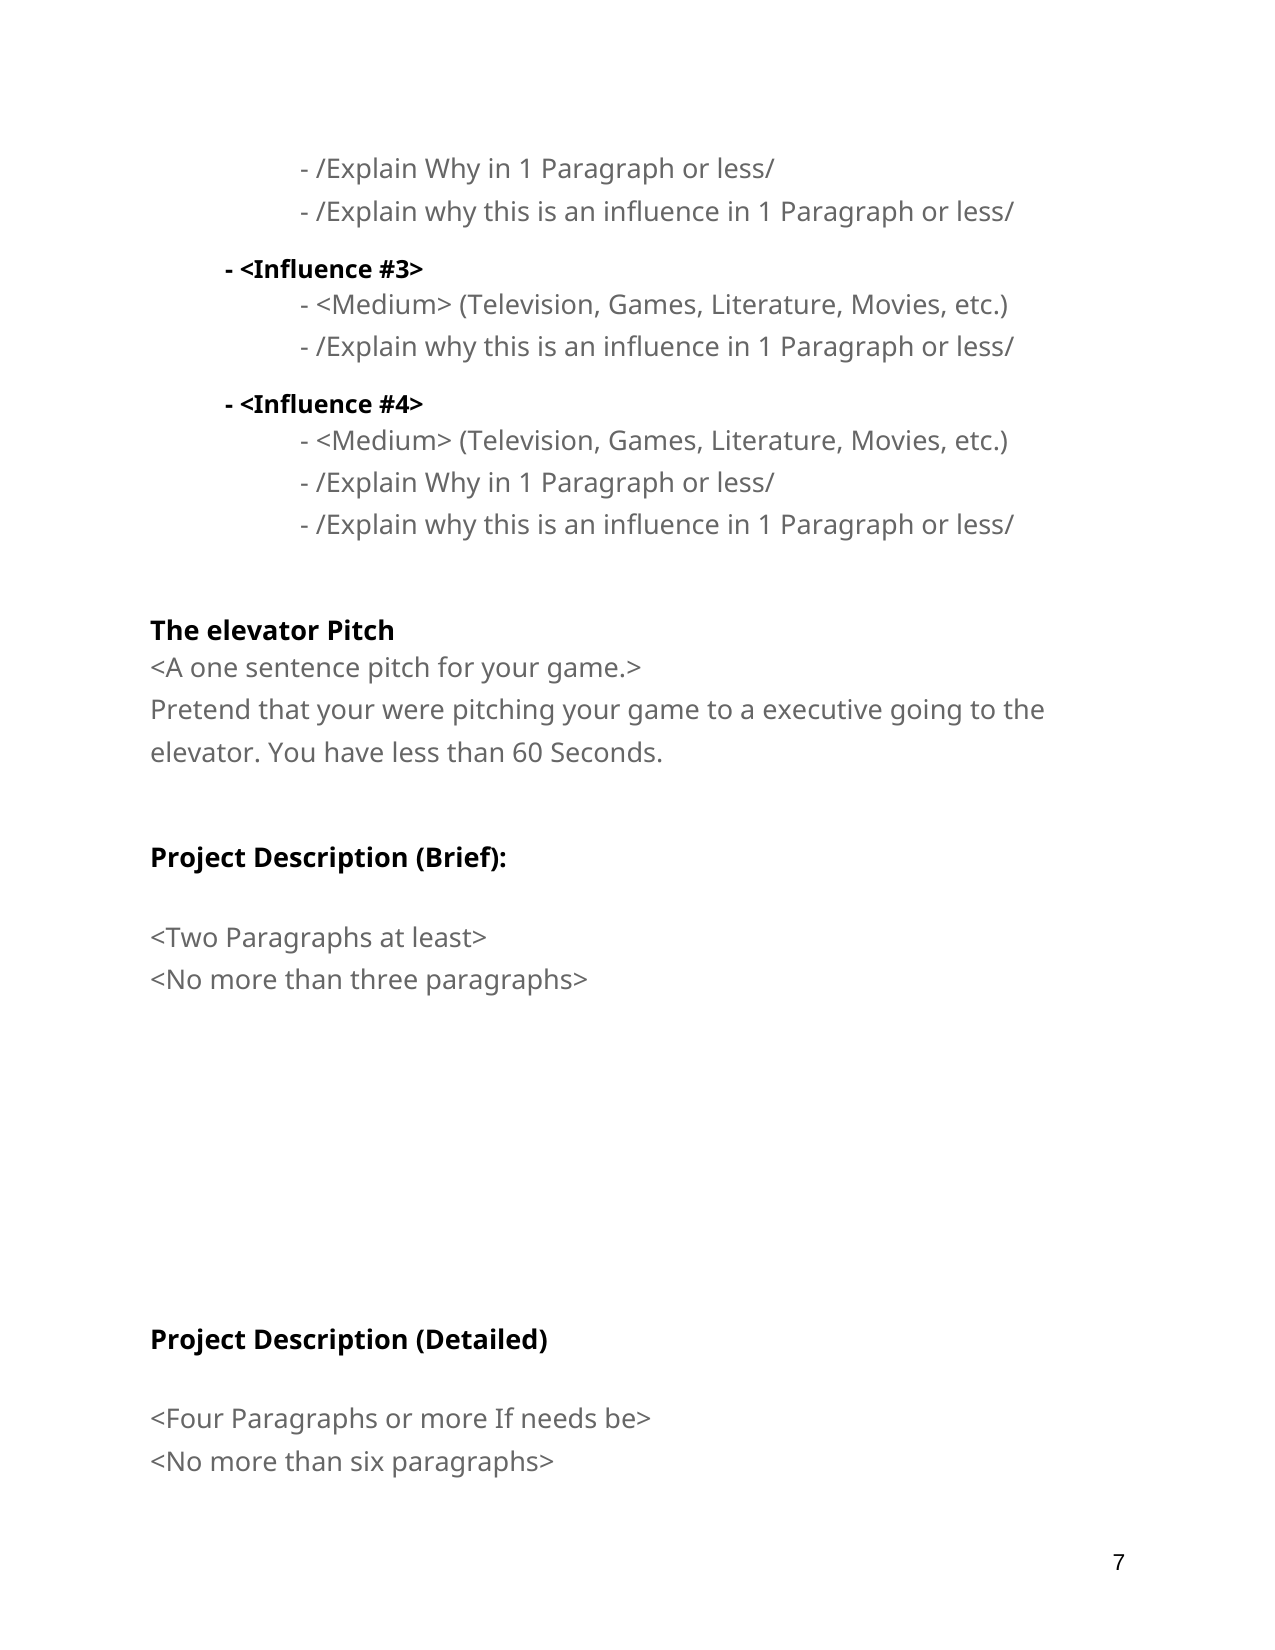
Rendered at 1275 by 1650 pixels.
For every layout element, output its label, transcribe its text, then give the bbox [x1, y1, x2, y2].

text <A one sentence pitch for your game.> [150, 648, 1125, 685]
text - /Explain why this is an influence in 1 Paragraph or less/ [225, 192, 1125, 229]
text - /Explain why this is an influence in 1 Paragraph or less/ [225, 506, 1125, 543]
text <No more than three paragraphs> [150, 960, 1125, 997]
subtitle - <Influence #4> [150, 387, 1125, 421]
text Pretend that your were pitching your game to a executive going to the elevator. You have less than 60 Seconds. [150, 691, 1125, 770]
text - <Medium> (Television, Games, Literature, Movies, etc.) [150, 286, 1125, 322]
text <Two Paragraphs at least> [150, 918, 1125, 955]
subtitle Project Description (Brief): [150, 839, 1125, 876]
text - <Medium> (Television, Games, Literature, Movies, etc.) [150, 421, 1125, 458]
subtitle The elevator Pitch [150, 611, 1125, 648]
text - /Explain Why in 1 Paragraph or less/ [150, 463, 1125, 500]
text - /Explain why this is an influence in 1 Paragraph or less/ [225, 328, 1125, 365]
subtitle Project Description (Detailed) [150, 1320, 1125, 1357]
subtitle - <Influence #3> [150, 251, 1125, 286]
text <Four Paragraphs or more If needs be> [150, 1400, 1125, 1437]
text <No more than six paragraphs> [150, 1442, 1125, 1479]
text - /Explain Why in 1 Paragraph or less/ [150, 150, 1125, 187]
